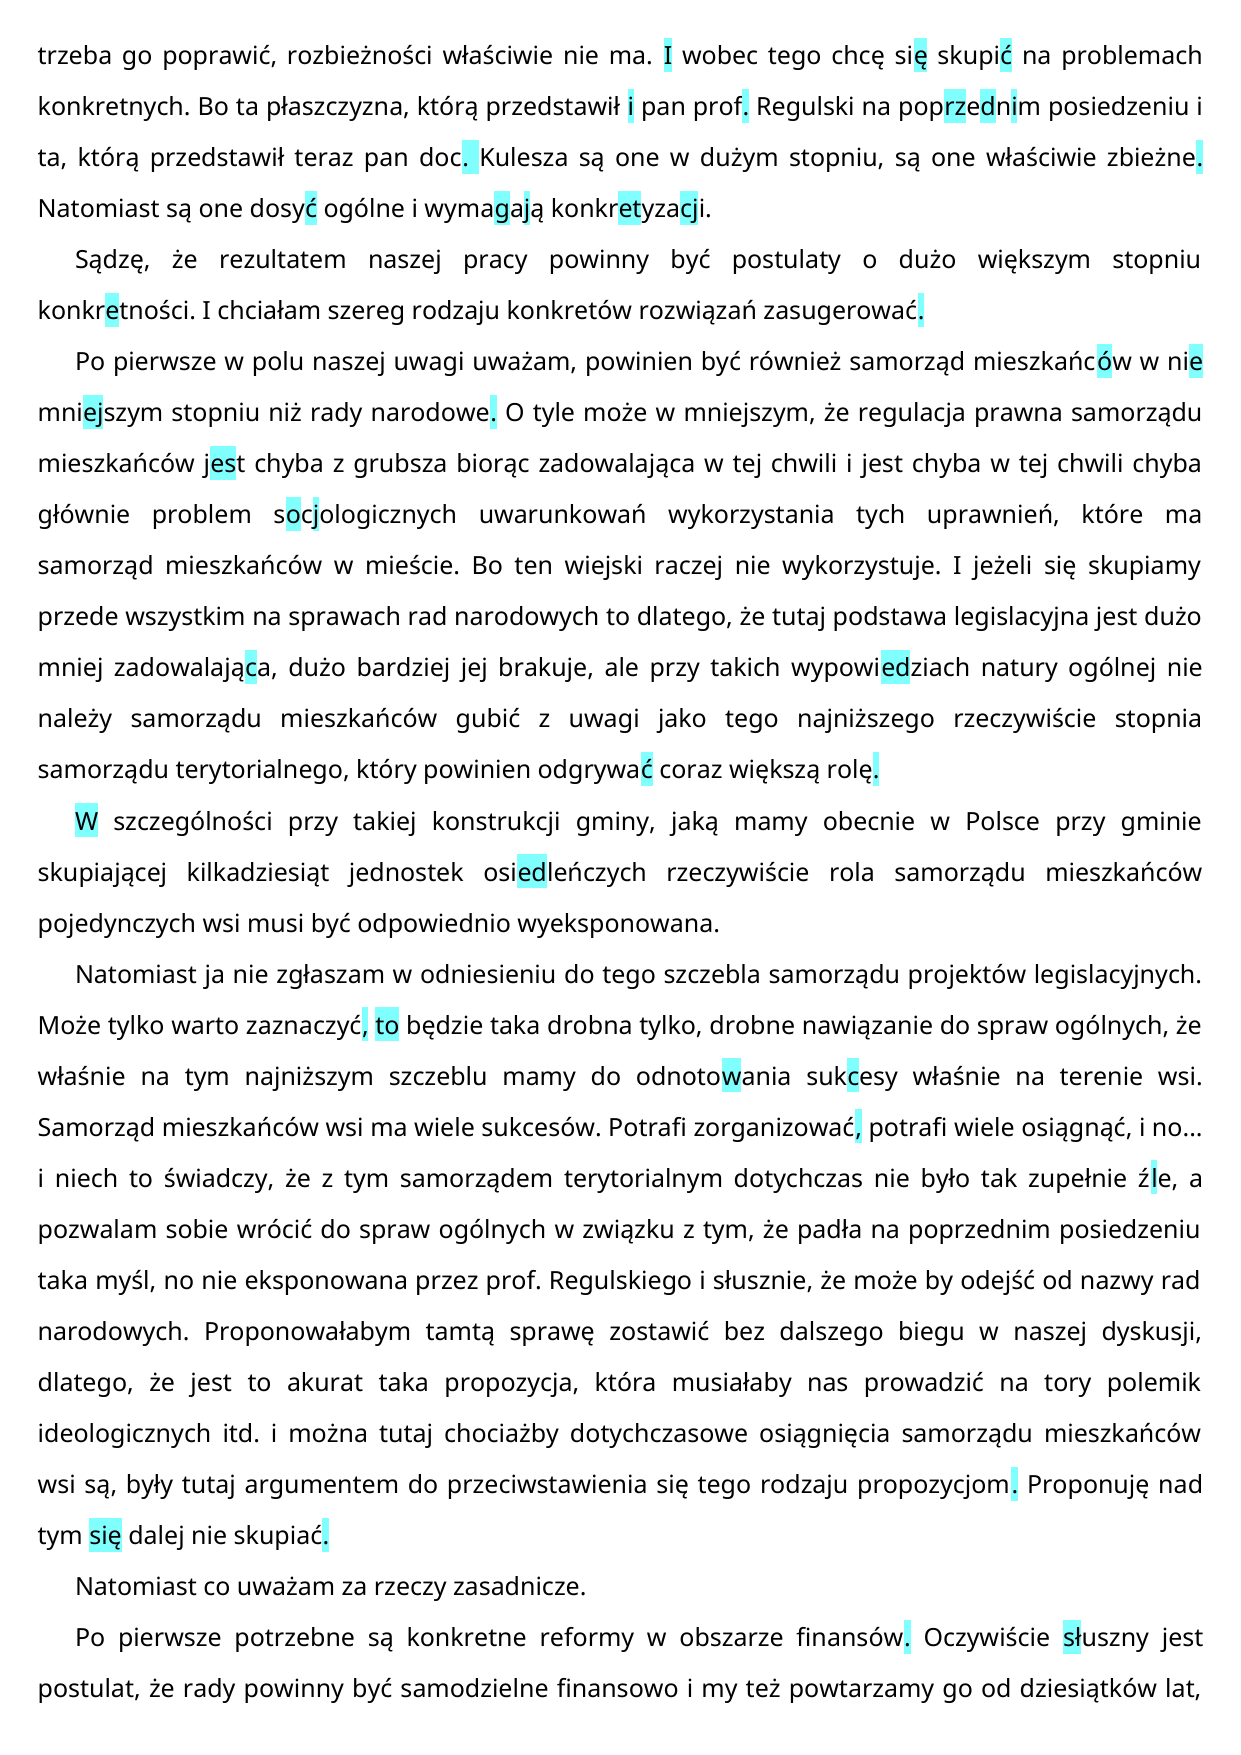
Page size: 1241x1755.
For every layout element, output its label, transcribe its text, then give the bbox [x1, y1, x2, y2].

text Natomiast ja nie zgłaszam w odniesieniu do tego szczebla samorządu projektów legislacyjnych. Może tylko warto zaznaczyć, to będzie taka drobna tylko, drobne nawiązanie do spraw ogólnych, że właśnie na tym najniższym szczeblu mamy do odnotowania sukcesy właśnie na terenie wsi. Samorząd mieszkańców wsi ma wiele sukcesów. Potrafi zorganizować, potrafi wiele osiągnąć, i no... i niech to świadczy, że z tym samorządem terytorialnym dotychczas nie było tak zupełnie źle, a pozwalam sobie wrócić do spraw ogólnych w związku z tym, że padła na poprzednim posiedzeniu taka myśl, no nie eksponowana przez prof. Regulskiego i słusznie, że może by odejść od nazwy rad narodowych. Proponowałabym tamtą sprawę zostawić bez dalszego biegu w naszej dyskusji, dlatego, że jest to akurat taka propozycja, która musiałaby nas prowadzić na tory polemik ideologicznych itd. i można tutaj chociażby dotychczasowe osiągnięcia samorządu mieszkańców wsi są, były tutaj argumentem do przeciwstawienia się tego rodzaju propozycjom. Proponuję nad tym się dalej nie skupiać. [37, 956, 1203, 1552]
text Po pierwsze potrzebne są konkretne reformy w obszarze finansów. Oczywiście słuszny jest postulat, że rady powinny być samodzielne finansowo i my też powtarzamy go od dziesiątków lat, [37, 1620, 1203, 1705]
text Natomiast co uważam za rzeczy zasadnicze. [37, 1569, 1203, 1603]
text W szczególności przy takiej konstrukcji gminy, jaką mamy obecnie w Polsce przy gminie skupiającej kilkadziesiąt jednostek osiedleńczych rzeczywiście rola samorządu mieszkańców pojedynczych wsi musi być odpowiednio wyeksponowana. [37, 803, 1203, 939]
text Po pierwsze w polu naszej uwagi uważam, powinien być również samorząd mieszkańców w nie mniejszym stopniu niż rady narodowe. O tyle może w mniejszym, że regulacja prawna samorządu mieszkańców jest chyba z grubsza biorąc zadowalająca w tej chwili i jest chyba w tej chwili chyba głównie problem socjologicznych uwarunkowań wykorzystania tych uprawnień, które ma samorząd mieszkańców w mieście. Bo ten wiejski raczej nie wykorzystuje. I jeżeli się skupiamy przede wszystkim na sprawach rad narodowych to dlatego, że tutaj podstawa legislacyjna jest dużo mniej zadowalająca, dużo bardziej jej brakuje, ale przy takich wypowiedziach natury ogólnej nie należy samorządu mieszkańców gubić z uwagi jako tego najniższego rzeczywiście stopnia samorządu terytorialnego, który powinien odgrywać coraz większą rolę. [37, 344, 1203, 786]
text Sądzę, że rezultatem naszej pracy powinny być postulaty o dużo większym stopniu konkretności. I chciałam szereg rodzaju konkretów rozwiązań zasugerować. [37, 242, 1203, 327]
text trzeba go poprawić, rozbieżności właściwie nie ma. I wobec tego chcę się skupić na problemach konkretnych. Bo ta płaszczyzna, którą przedstawił i pan prof. Regulski na poprzednim posiedzeniu i ta, którą przedstawił teraz pan doc. Kulesza są one w dużym stopniu, są one właściwie zbieżne. Natomiast są one dosyć ogólne i wymagają konkretyzacji. [37, 37, 1203, 225]
